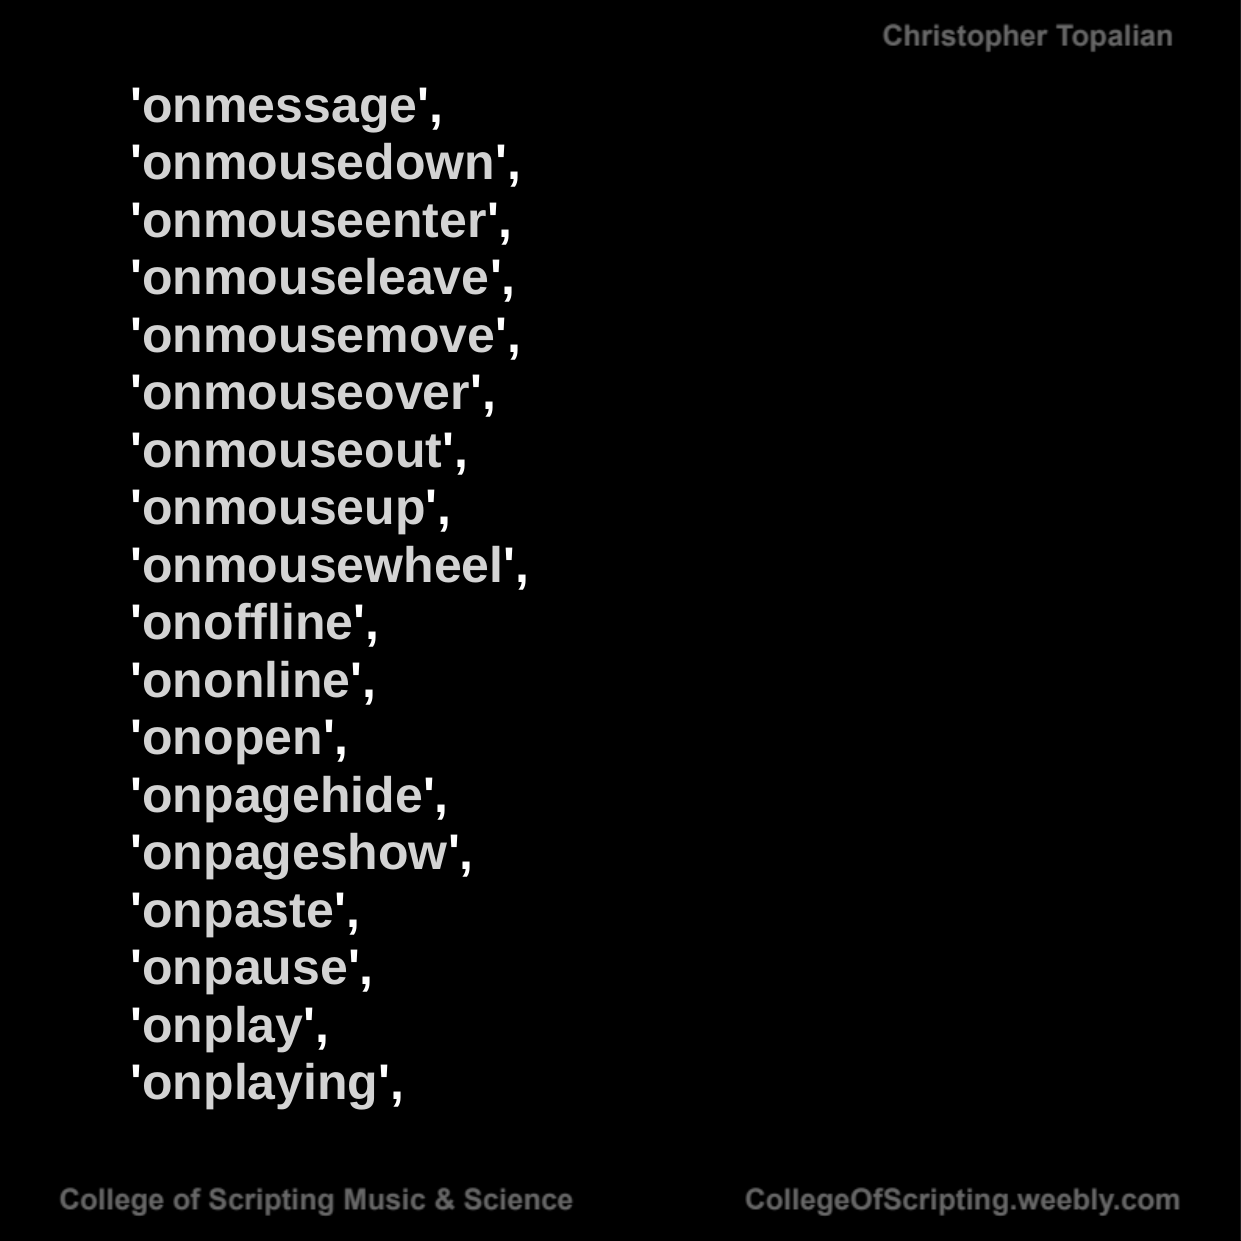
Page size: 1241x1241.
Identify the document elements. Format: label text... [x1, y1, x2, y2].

text 'onplay', [75, 995, 1166, 1052]
text 'onmousewheel', [75, 535, 1166, 592]
text 'onoffline', [75, 592, 1166, 650]
text 'onpageshow', [75, 822, 1166, 880]
text 'onplaying', [75, 1052, 1166, 1110]
text 'onmousedown', [75, 132, 1166, 190]
text 'onopen', [75, 707, 1166, 765]
text 'onpagehide', [75, 765, 1166, 822]
text 'onmouseover', [75, 362, 1166, 420]
text 'ononline', [75, 650, 1166, 707]
text 'onmouseleave', [75, 247, 1166, 305]
text 'onpause', [75, 937, 1166, 995]
text 'onpaste', [75, 880, 1166, 937]
text 'onmouseout', [75, 420, 1166, 477]
text 'onmouseup', [75, 477, 1166, 535]
text 'onmessage', [75, 75, 1166, 132]
text 'onmouseenter', [75, 190, 1166, 247]
text 'onmousemove', [75, 305, 1166, 362]
